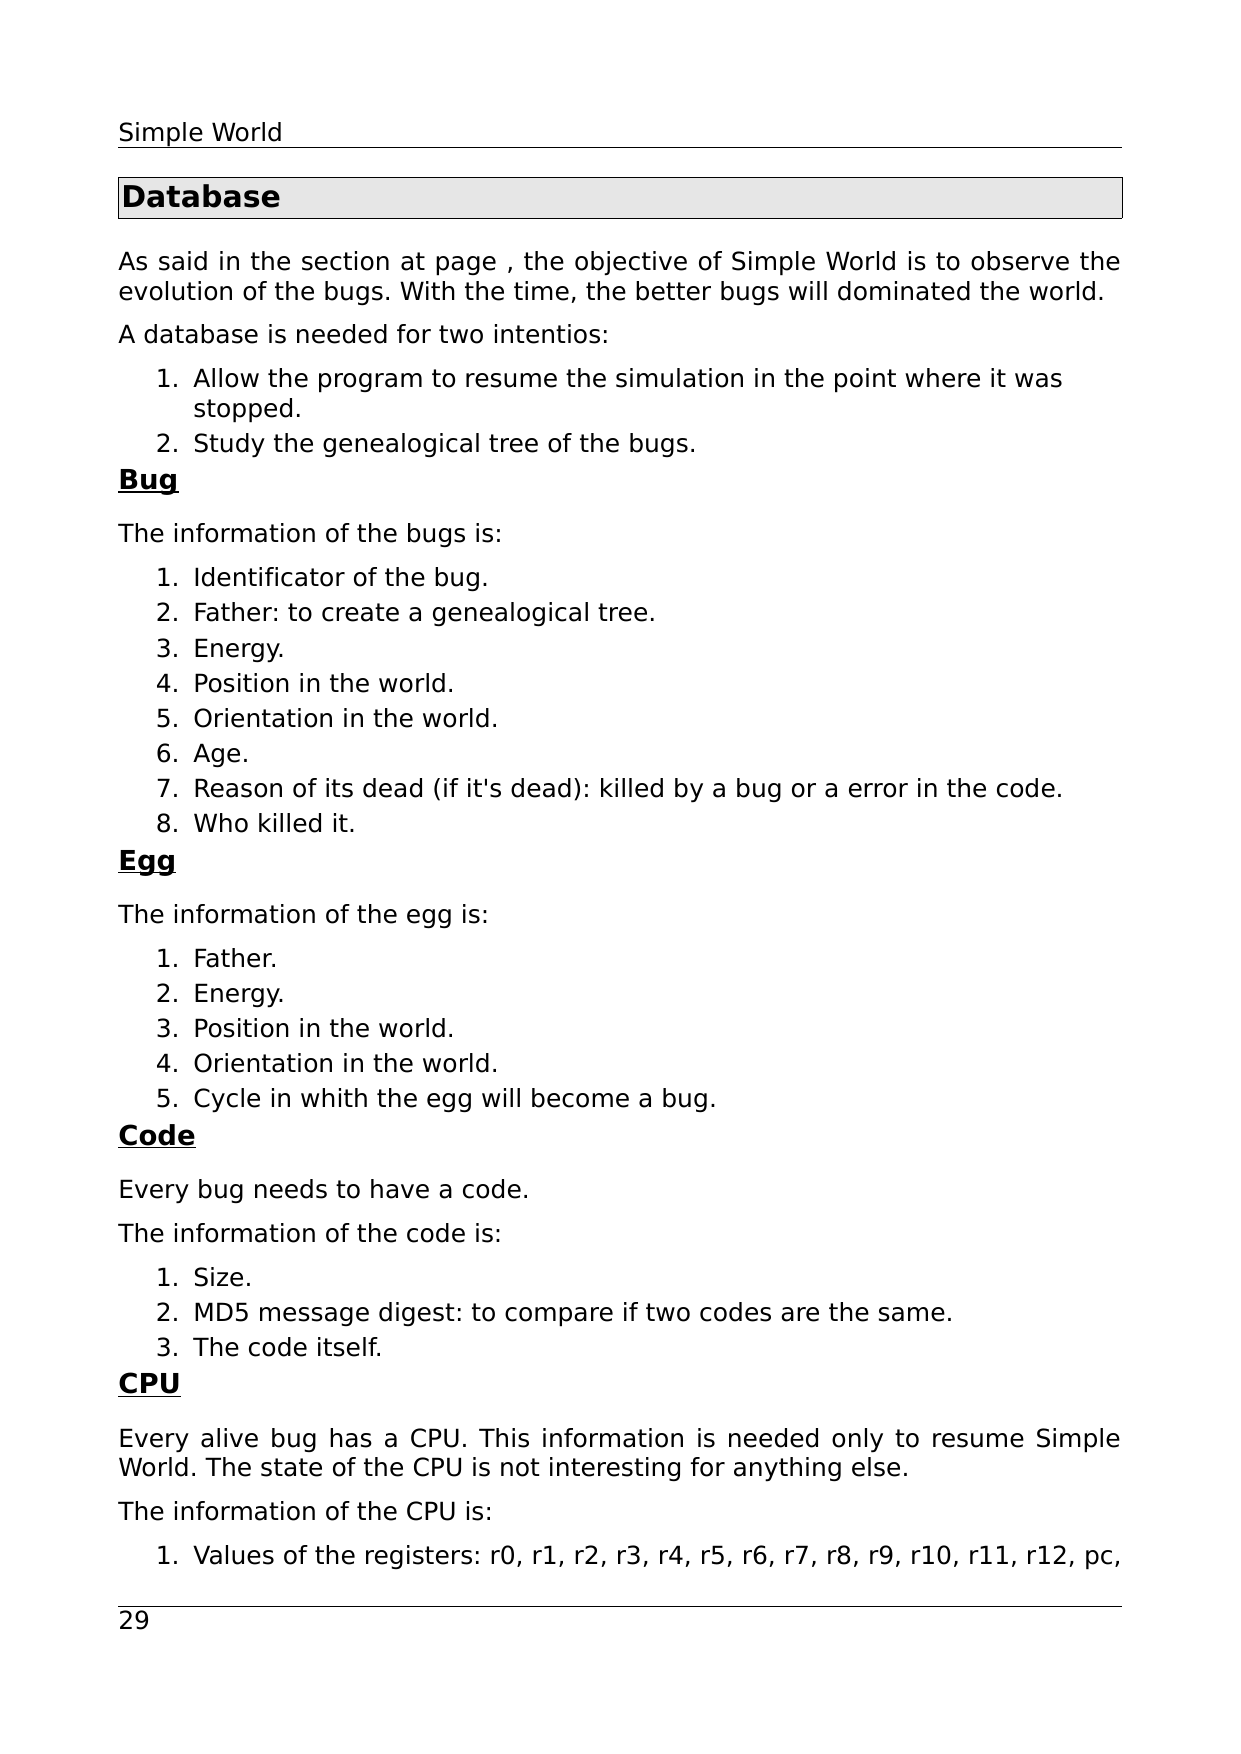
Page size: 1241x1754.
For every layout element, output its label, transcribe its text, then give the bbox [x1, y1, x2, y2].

list Cycle in whith the egg will become a bug. [156, 1084, 1122, 1113]
text As said in the section at page , the objective of Simple World is to observe the evolution of the bugs. With the time, the better bugs will dominated the world. [118, 247, 1122, 306]
title CPU [118, 1368, 1122, 1400]
list Position in the world. [156, 669, 1122, 698]
list Reason of its dead (if it's dead): killed by a bug or a error in the code. [156, 774, 1122, 803]
list The code itself. [156, 1333, 1122, 1362]
list Allow the program to resume the simulation in the point where it was stopped. [156, 364, 1122, 423]
list Orientation in the world. [156, 1049, 1122, 1078]
list Who killed it. [156, 809, 1122, 838]
text The information of the egg is: [118, 900, 1122, 929]
list Size. [156, 1263, 1122, 1292]
text Every alive bug has a CPU. This information is needed only to resume Simple World. The state of the CPU is not interesting for anything else. [118, 1424, 1122, 1482]
list Identificator of the bug. [156, 563, 1122, 593]
title Code [118, 1119, 1122, 1151]
text Every bug needs to have a code. [118, 1175, 1122, 1204]
list Orientation in the world. [156, 704, 1122, 733]
list Values of the registers: r0, r1, r2, r3, r4, r5, r6, r7, r8, r9, r10, r11, r12, pc, [156, 1541, 1122, 1570]
list Father: to create a genealogical tree. [156, 599, 1122, 628]
text A database is needed for two intentios: [118, 321, 1122, 350]
list Energy. [156, 634, 1122, 663]
list MD5 message digest: to compare if two codes are the same. [156, 1298, 1122, 1327]
text The information of the bugs is: [118, 519, 1122, 549]
title Egg [118, 844, 1122, 876]
text The information of the CPU is: [118, 1497, 1122, 1526]
list Father. [156, 944, 1122, 973]
title Bug [118, 464, 1122, 496]
list Position in the world. [156, 1014, 1122, 1043]
title Database [119, 178, 1122, 218]
text The information of the code is: [118, 1219, 1122, 1248]
list Study the genealogical tree of the bugs. [156, 429, 1122, 458]
list Energy. [156, 979, 1122, 1008]
list Age. [156, 739, 1122, 768]
